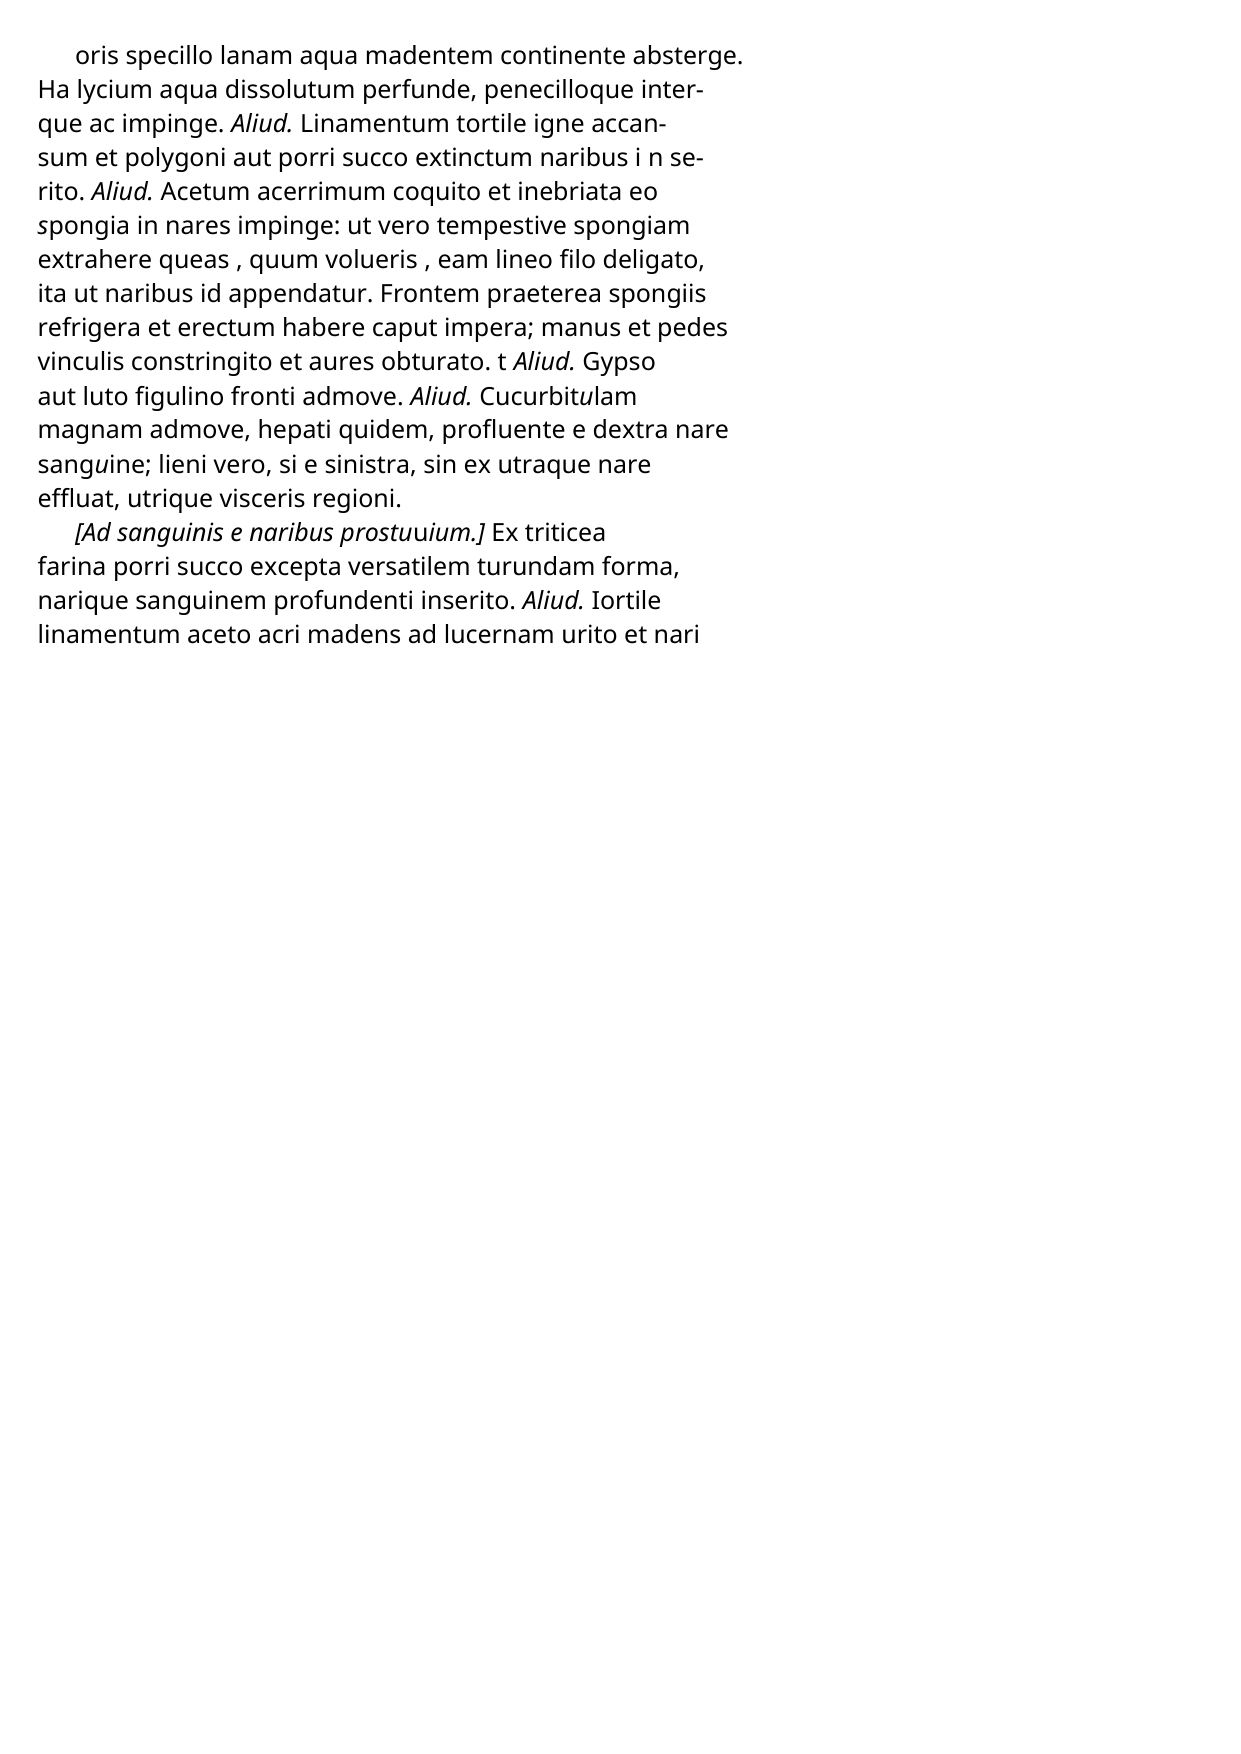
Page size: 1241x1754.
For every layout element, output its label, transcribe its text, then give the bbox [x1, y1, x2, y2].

text oris specillo lanam aqua madentem continente absterge. Ha lycium aqua dissolutum perfunde, penecilloque inter- que ac impinge. Aliud. Linamentum tortile igne accan- sum et polygoni aut porri succo extinctum naribus i n se- rito. Aliud. Acetum acerrimum coquito et inebriata eo spongia in nares impinge: ut vero tempestive spongiam extrahere queas , quum volueris , eam lineo filo deligato, ita ut naribus id appendatur. Frontem praeterea spongiis refrigera et erectum habere caput impera; manus et pedes vinculis constringito et aures obturato. t Aliud. Gypso aut luto figulino fronti admove. Aliud. Cucurbitulam magnam admove, hepati quidem, profluente e dextra nare sanguine; lieni vero, si e sinistra, sin ex utraque nare effluat, utrique visceris regioni. [37, 37, 1203, 514]
text [Ad sanguinis e naribus prostuuium.] Ex triticea farina porri succo excepta versatilem turundam forma, narique sanguinem profundenti inserito. Aliud. Iortile linamentum aceto acri madens ad lucernam urito et nari [37, 514, 1203, 651]
